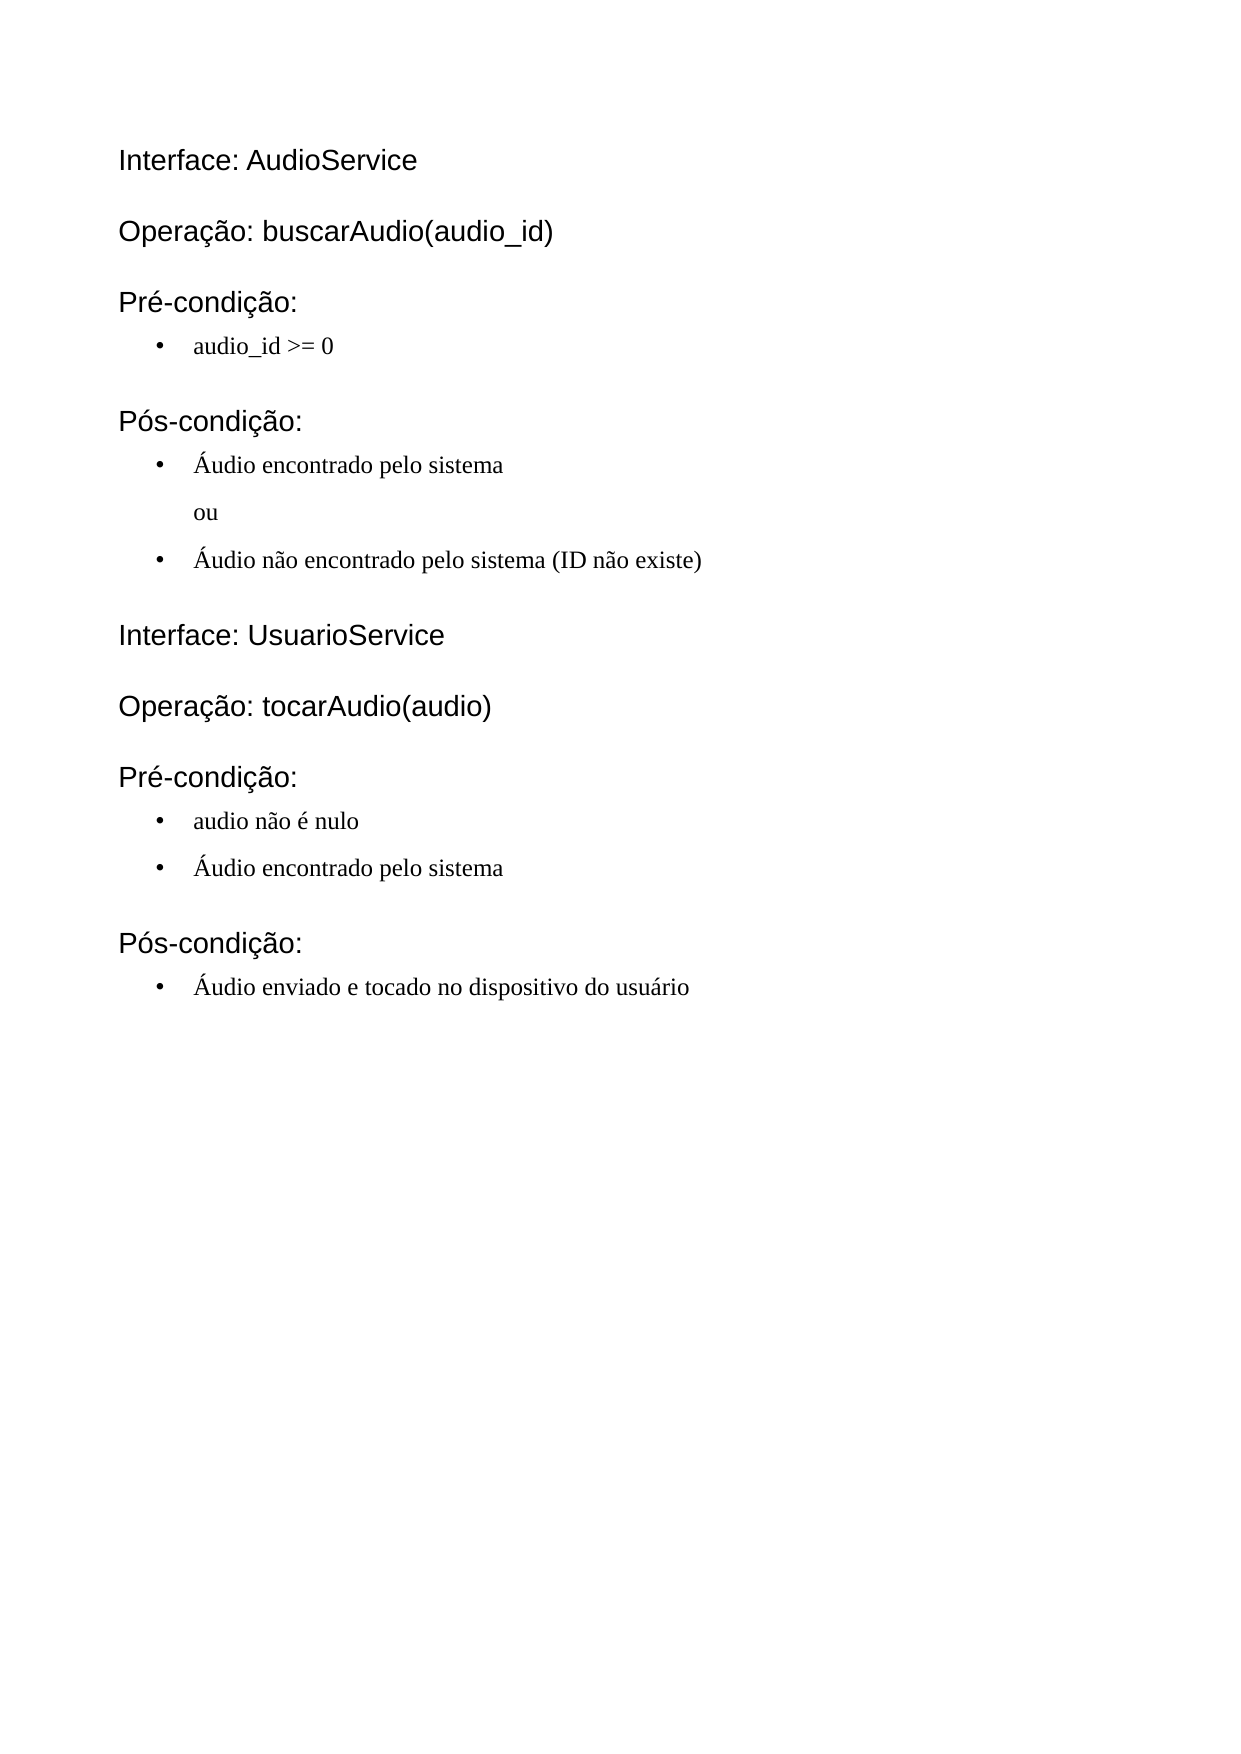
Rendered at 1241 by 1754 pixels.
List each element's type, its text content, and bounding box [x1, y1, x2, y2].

subtitle Pré-condição: [118, 760, 1122, 793]
subtitle Pós-condição: [118, 404, 1122, 437]
list Áudio encontrado pelo sistema [156, 853, 1122, 882]
subtitle Interface: AudioService [118, 143, 1122, 177]
list Áudio encontrado pelo sistema [156, 450, 1122, 479]
subtitle Operação: buscarAudio(audio_id) [118, 214, 1122, 248]
subtitle Interface: UsuarioService [118, 618, 1122, 651]
list audio não é nulo [156, 806, 1122, 834]
subtitle Pré-condição: [118, 285, 1122, 319]
list Áudio enviado e tocado no dispositivo do usuário [156, 972, 1122, 1001]
list Áudio não encontrado pelo sistema (ID não existe) [156, 545, 1122, 574]
list audio_id >= 0 [156, 331, 1122, 360]
subtitle Operação: tocarAudio(audio) [118, 689, 1122, 722]
subtitle Pós-condição: [118, 926, 1122, 959]
list ou [156, 497, 1122, 526]
